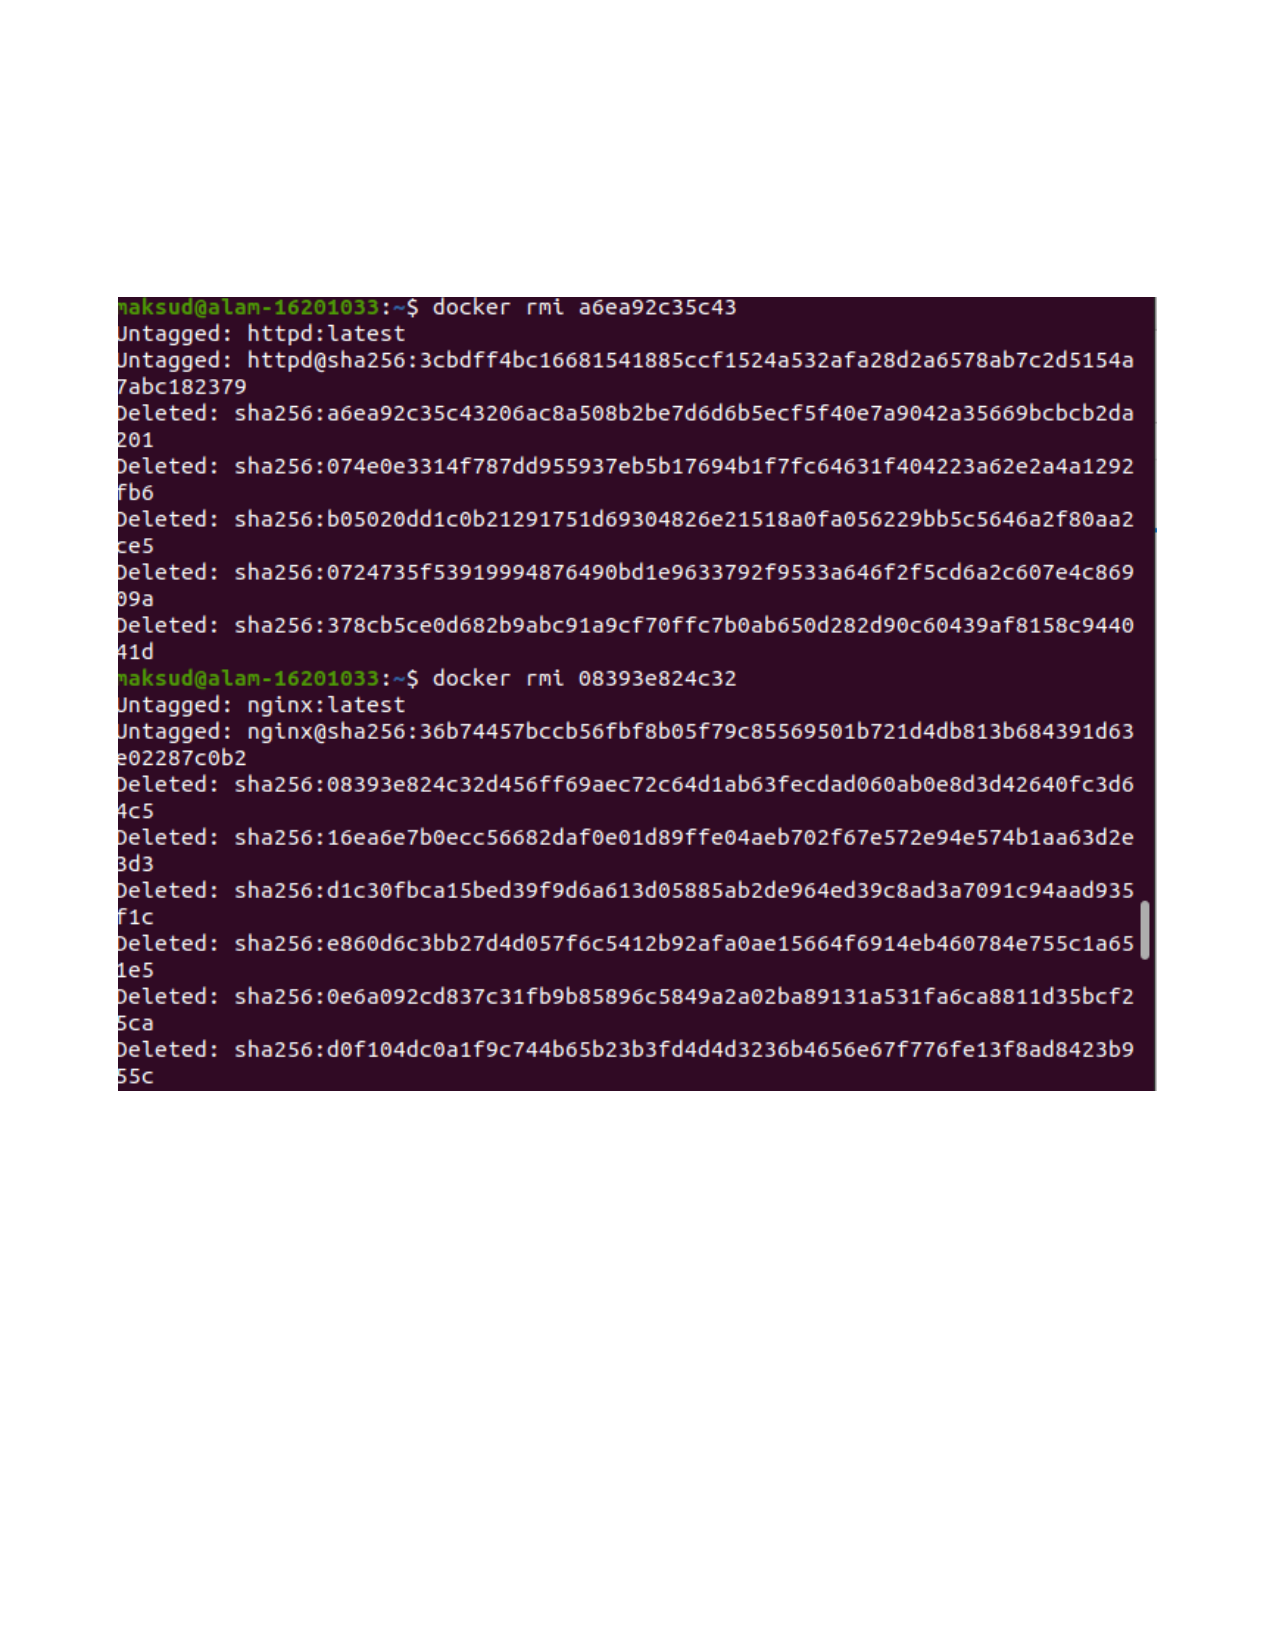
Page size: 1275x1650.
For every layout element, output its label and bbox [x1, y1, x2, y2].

picture [118, 297, 1157, 1091]
